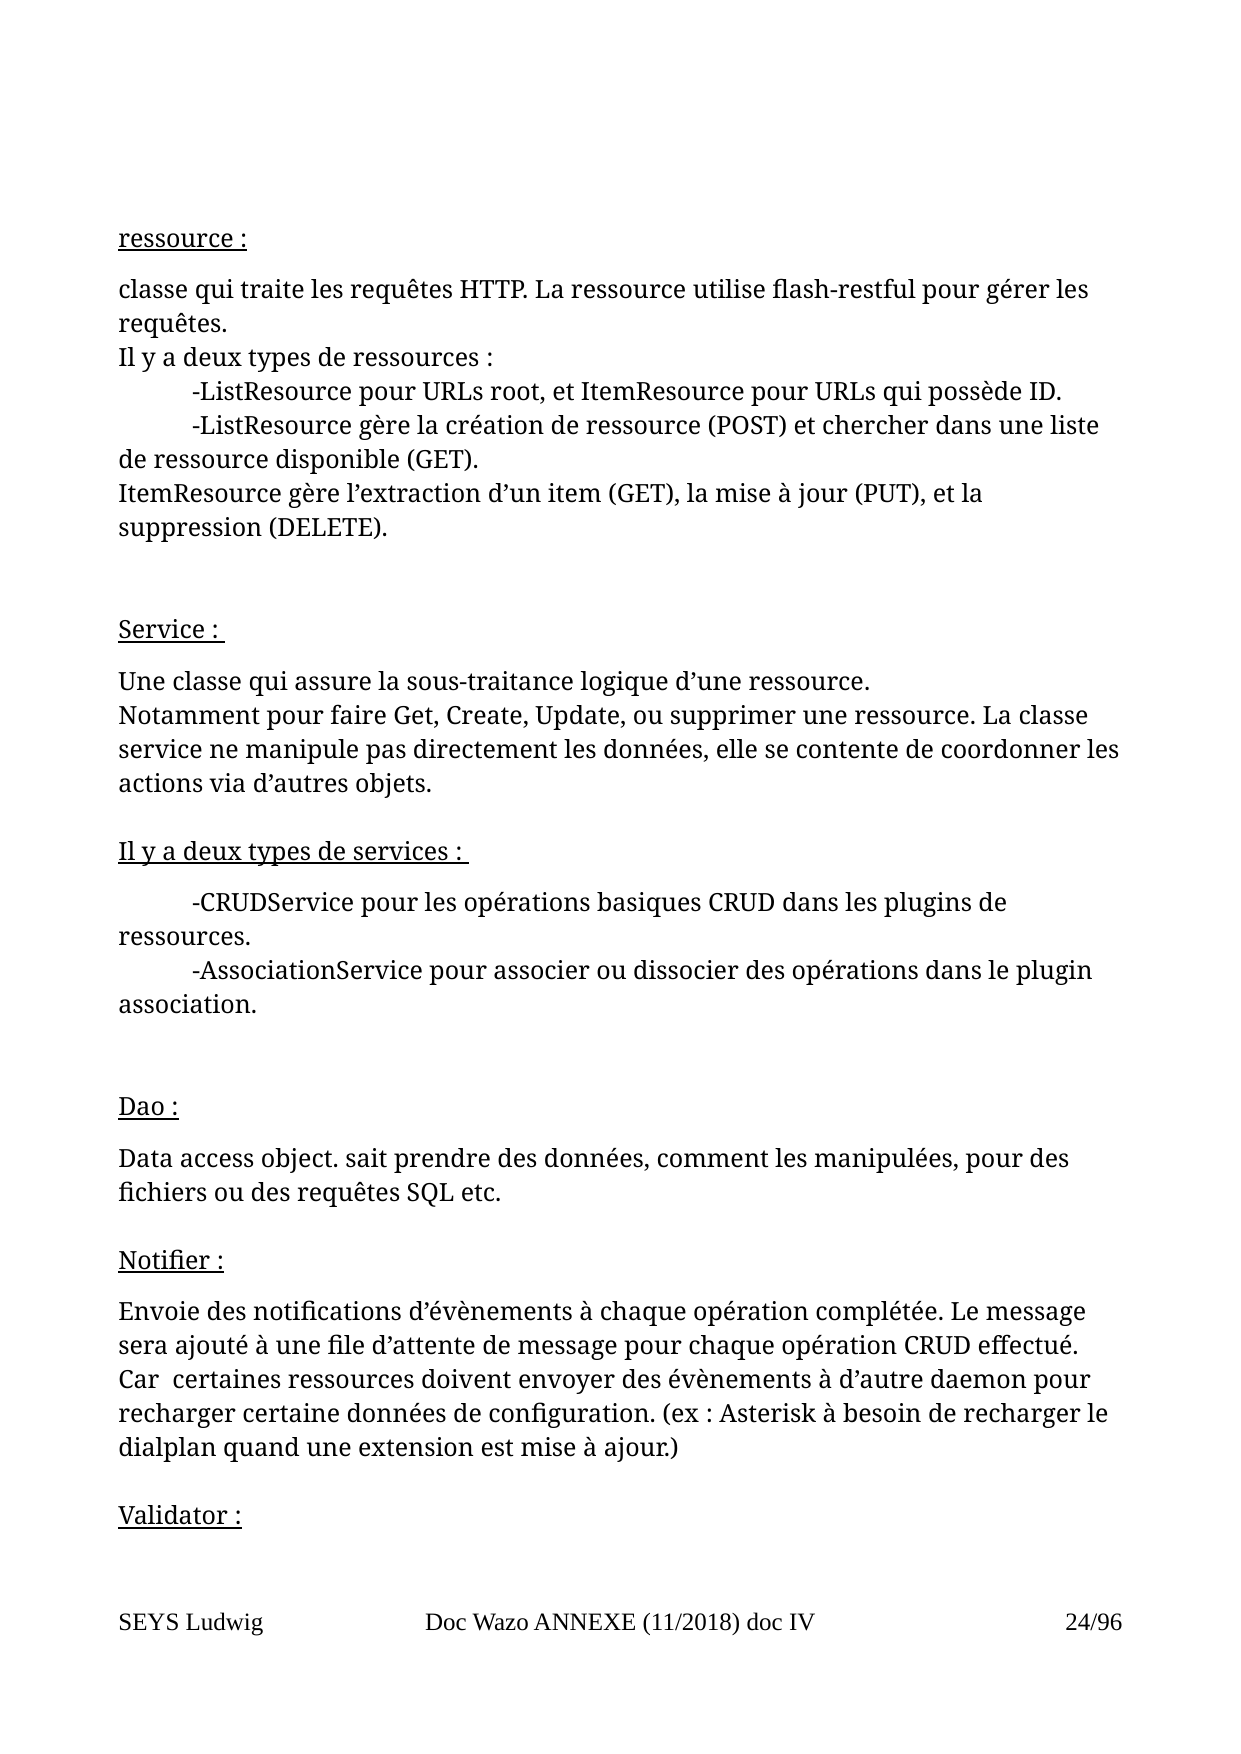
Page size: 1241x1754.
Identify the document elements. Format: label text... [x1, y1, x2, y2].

text Une classe qui assure la sous-traitance logique d’une ressource. [118, 663, 1122, 697]
text Data access object. sait prendre des données, comment les manipulées, pour des fichiers ou des requêtes SQL etc. [118, 1140, 1122, 1208]
text classe qui traite les requêtes HTTP. La ressource utilise flash-restful pour gérer les requêtes. [118, 271, 1122, 339]
text Validator : [118, 1498, 1122, 1532]
text -ListResource gère la création de ressource (POST) et chercher dans une liste de ressource disponible (GET). [118, 408, 1122, 476]
text ItemResource gère l’extraction d’un item (GET), la mise à jour (PUT), et la suppression (DELETE). [118, 476, 1122, 544]
text Il y a deux types de services : [118, 833, 1122, 868]
text Notamment pour faire Get, Create, Update, ou supprimer une ressource. La classe service ne manipule pas directement les données, elle se contente de coordonner les actions via d’autres objets. [118, 697, 1122, 799]
text Envoie des notifications d’évènements à chaque opération complétée. Le message sera ajouté à une file d’attente de message pour chaque opération CRUD effectué. Car certaines ressources doivent envoyer des évènements à d’autre daemon pour recharger certaine données de configuration. (ex : Asterisk à besoin de recharger le dialplan quand une extension est mise à ajour.) [118, 1293, 1122, 1464]
text Service : [118, 612, 1122, 646]
text ressource : [118, 220, 1122, 254]
text Il y a deux types de ressources : [118, 339, 1122, 374]
text Notifier : [118, 1242, 1122, 1276]
text Dao : [118, 1089, 1122, 1123]
text -AssociationService pour associer ou dissocier des opérations dans le plugin association. [118, 953, 1122, 1021]
text -CRUDService pour les opérations basiques CRUD dans les plugins de ressources. [118, 885, 1122, 953]
text -ListResource pour URLs root, et ItemResource pour URLs qui possède ID. [118, 374, 1122, 408]
